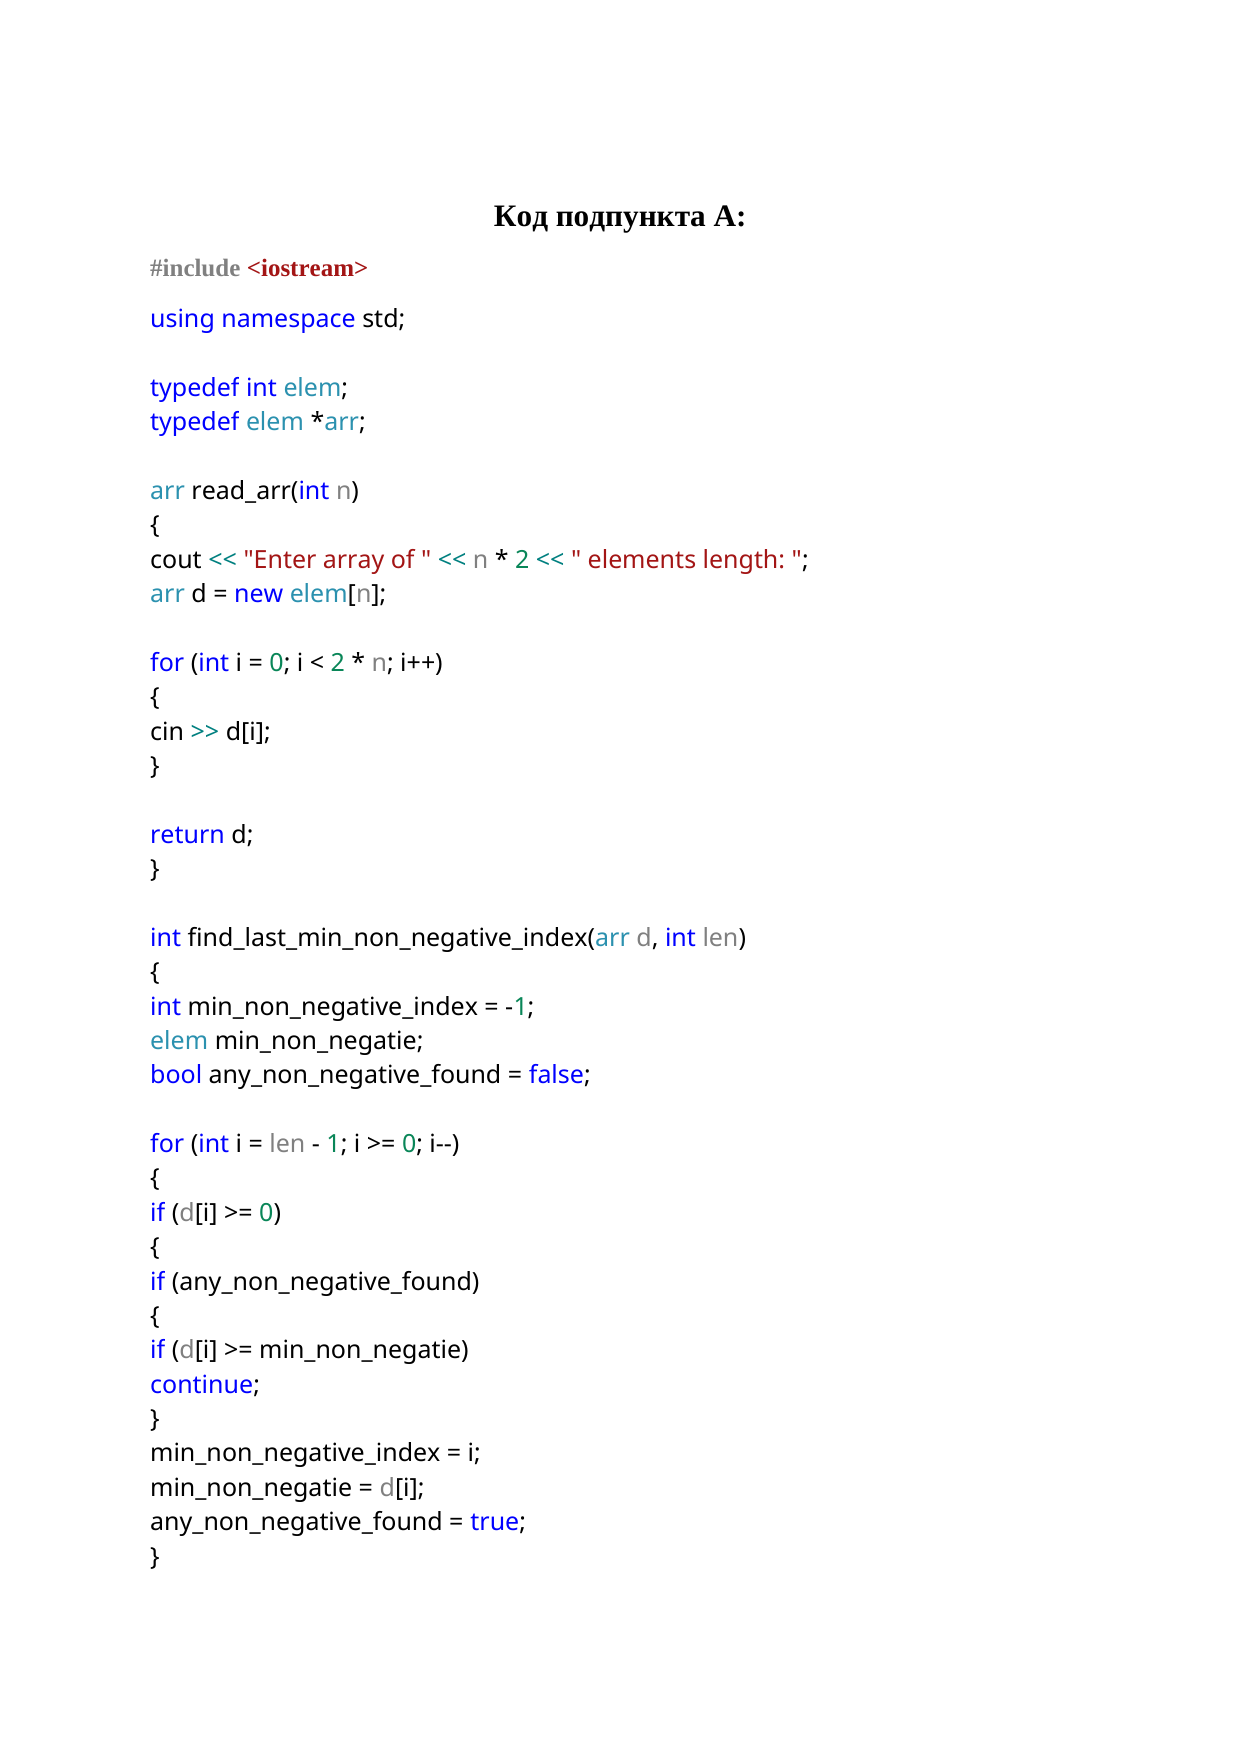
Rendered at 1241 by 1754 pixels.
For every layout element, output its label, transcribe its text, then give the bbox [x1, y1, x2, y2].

text arr d = new elem[n]; [150, 575, 1090, 610]
text Код подпункта А: [150, 197, 1090, 233]
text if (d[i] >= min_non_negatie) [150, 1332, 1090, 1366]
text } [150, 1400, 1090, 1435]
text any_non_negative_found = true; [150, 1503, 1090, 1538]
text { [150, 1297, 1090, 1332]
text for (int i = 0; i < 2 * n; i++) [150, 644, 1090, 678]
text int find_last_min_non_negative_index(arr d, int len) [150, 919, 1090, 953]
text elem min_non_negatie; [150, 1022, 1090, 1057]
text if (any_non_negative_found) [150, 1263, 1090, 1297]
text typedef elem *arr; [150, 403, 1090, 438]
text cout << "Enter array of " << n * 2 << " elements length: "; [150, 541, 1090, 575]
text int min_non_negative_index = -1; [150, 988, 1090, 1022]
text return d; [150, 816, 1090, 850]
text #include <iostream> [150, 253, 1090, 281]
text min_non_negatie = d[i]; [150, 1469, 1090, 1503]
text arr read_arr(int n) [150, 472, 1090, 507]
text typedef int elem; [150, 369, 1090, 403]
text { [150, 953, 1090, 988]
text } [150, 850, 1090, 885]
text bool any_non_negative_found = false; [150, 1057, 1090, 1091]
text } [150, 747, 1090, 782]
text if (d[i] >= 0) [150, 1194, 1090, 1228]
text { [150, 507, 1090, 541]
text { [150, 1228, 1090, 1263]
text using namespace std; [150, 300, 1090, 335]
text continue; [150, 1366, 1090, 1400]
text min_non_negative_index = i; [150, 1435, 1090, 1469]
text } [150, 1538, 1090, 1572]
text { [150, 678, 1090, 713]
text for (int i = len - 1; i >= 0; i--) [150, 1125, 1090, 1160]
text cin >> d[i]; [150, 713, 1090, 747]
text { [150, 1160, 1090, 1194]
